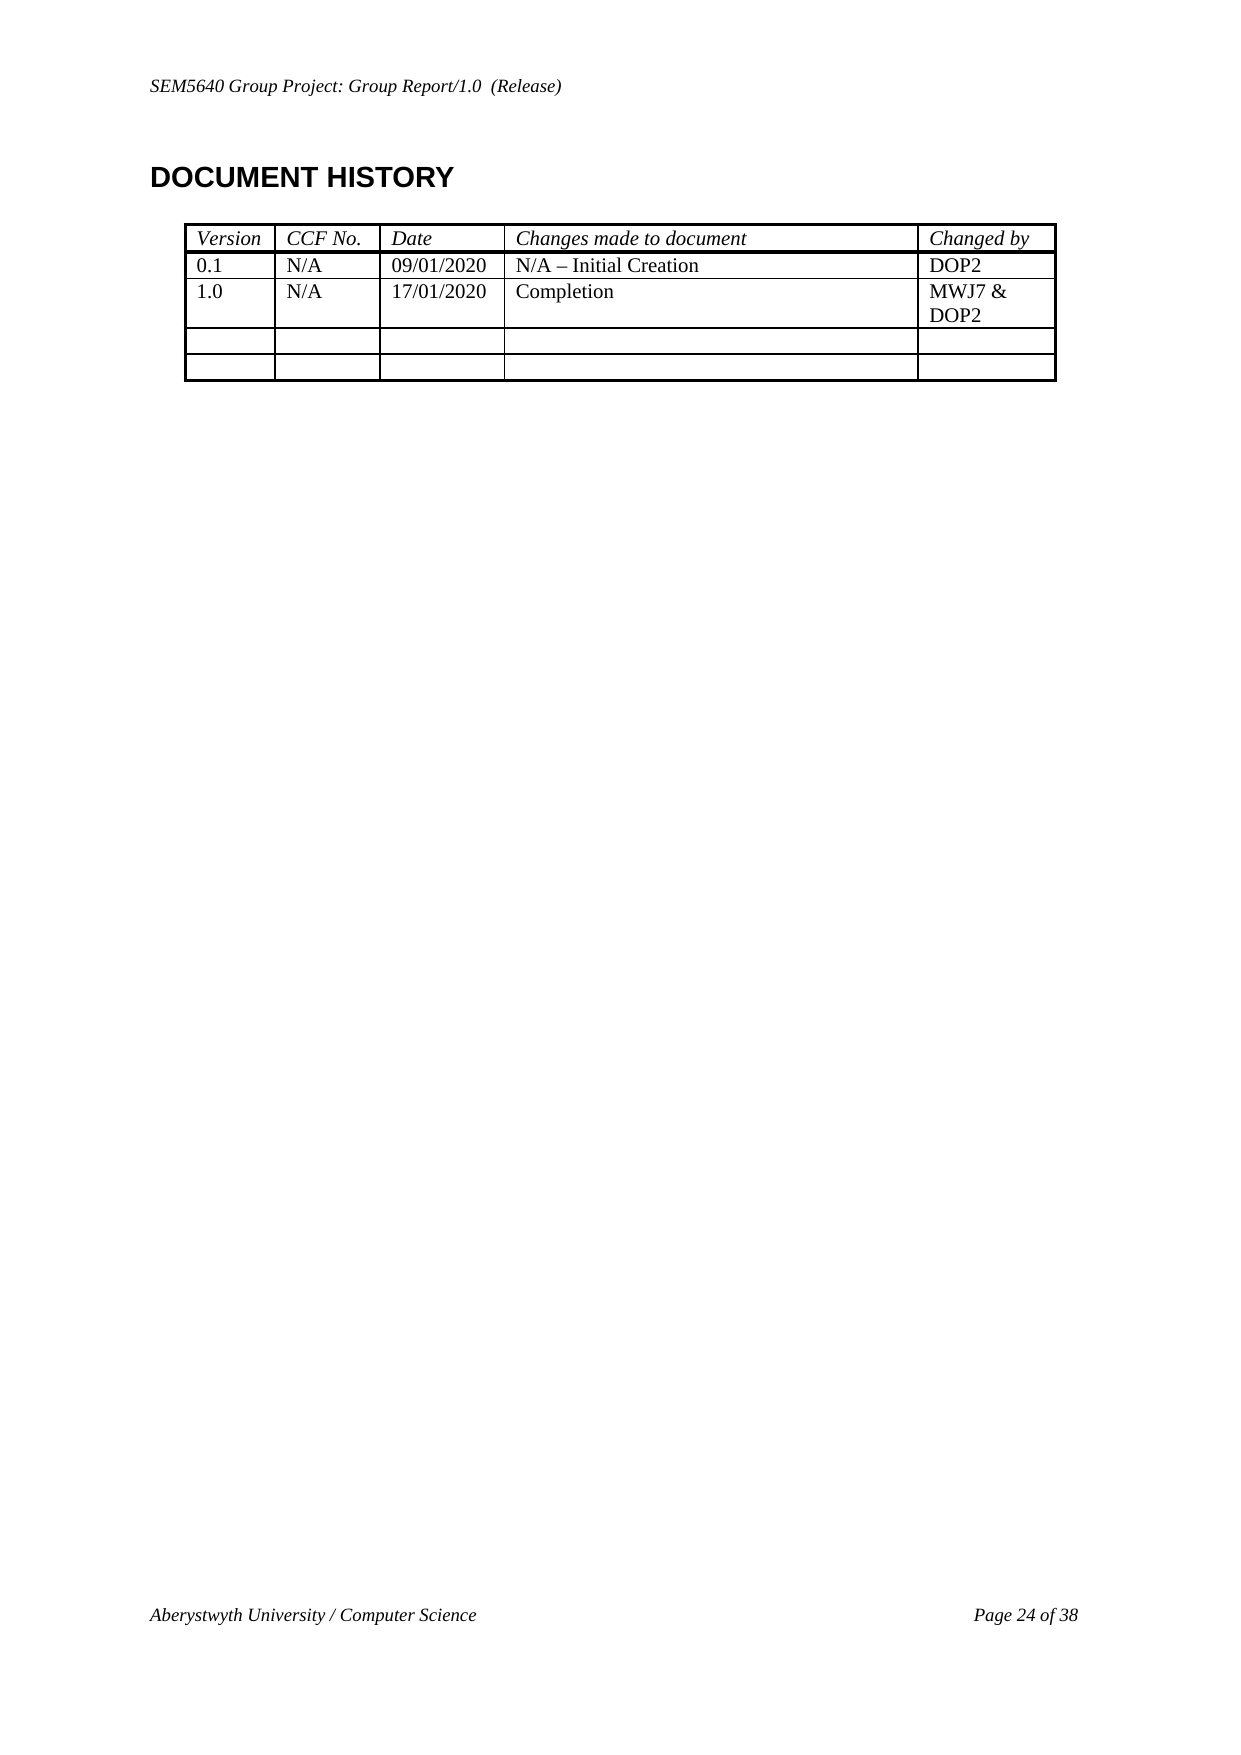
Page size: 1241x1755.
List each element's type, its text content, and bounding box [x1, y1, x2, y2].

table_cell [381, 355, 504, 378]
table_cell N/A [276, 254, 379, 277]
table_cell N/A [276, 279, 379, 327]
table_header Changes made to document [505, 226, 917, 250]
subtitle DOCUMENT HISTORY [150, 160, 1090, 194]
table_cell [187, 355, 274, 378]
table_header Changed by [919, 226, 1054, 250]
table_cell Completion [505, 279, 917, 327]
table_header CCF No. [276, 226, 379, 250]
table_cell N/A – Initial Creation [505, 254, 917, 277]
table_cell 17/01/2020 [381, 279, 504, 327]
table_cell [276, 355, 379, 378]
table_cell 09/01/2020 [381, 254, 504, 277]
table_header Date [381, 226, 504, 250]
table_cell [187, 329, 274, 353]
table_cell [505, 329, 917, 353]
table_cell 0.1 [187, 254, 274, 277]
table_header Version [187, 226, 274, 250]
table_cell [919, 329, 1054, 353]
table_cell [276, 329, 379, 353]
table_cell MWJ7 & DOP2 [919, 279, 1054, 327]
table_cell [381, 329, 504, 353]
table_cell 1.0 [187, 279, 274, 327]
table_cell DOP2 [919, 254, 1054, 277]
table_cell [505, 355, 917, 378]
table_cell [919, 355, 1054, 378]
